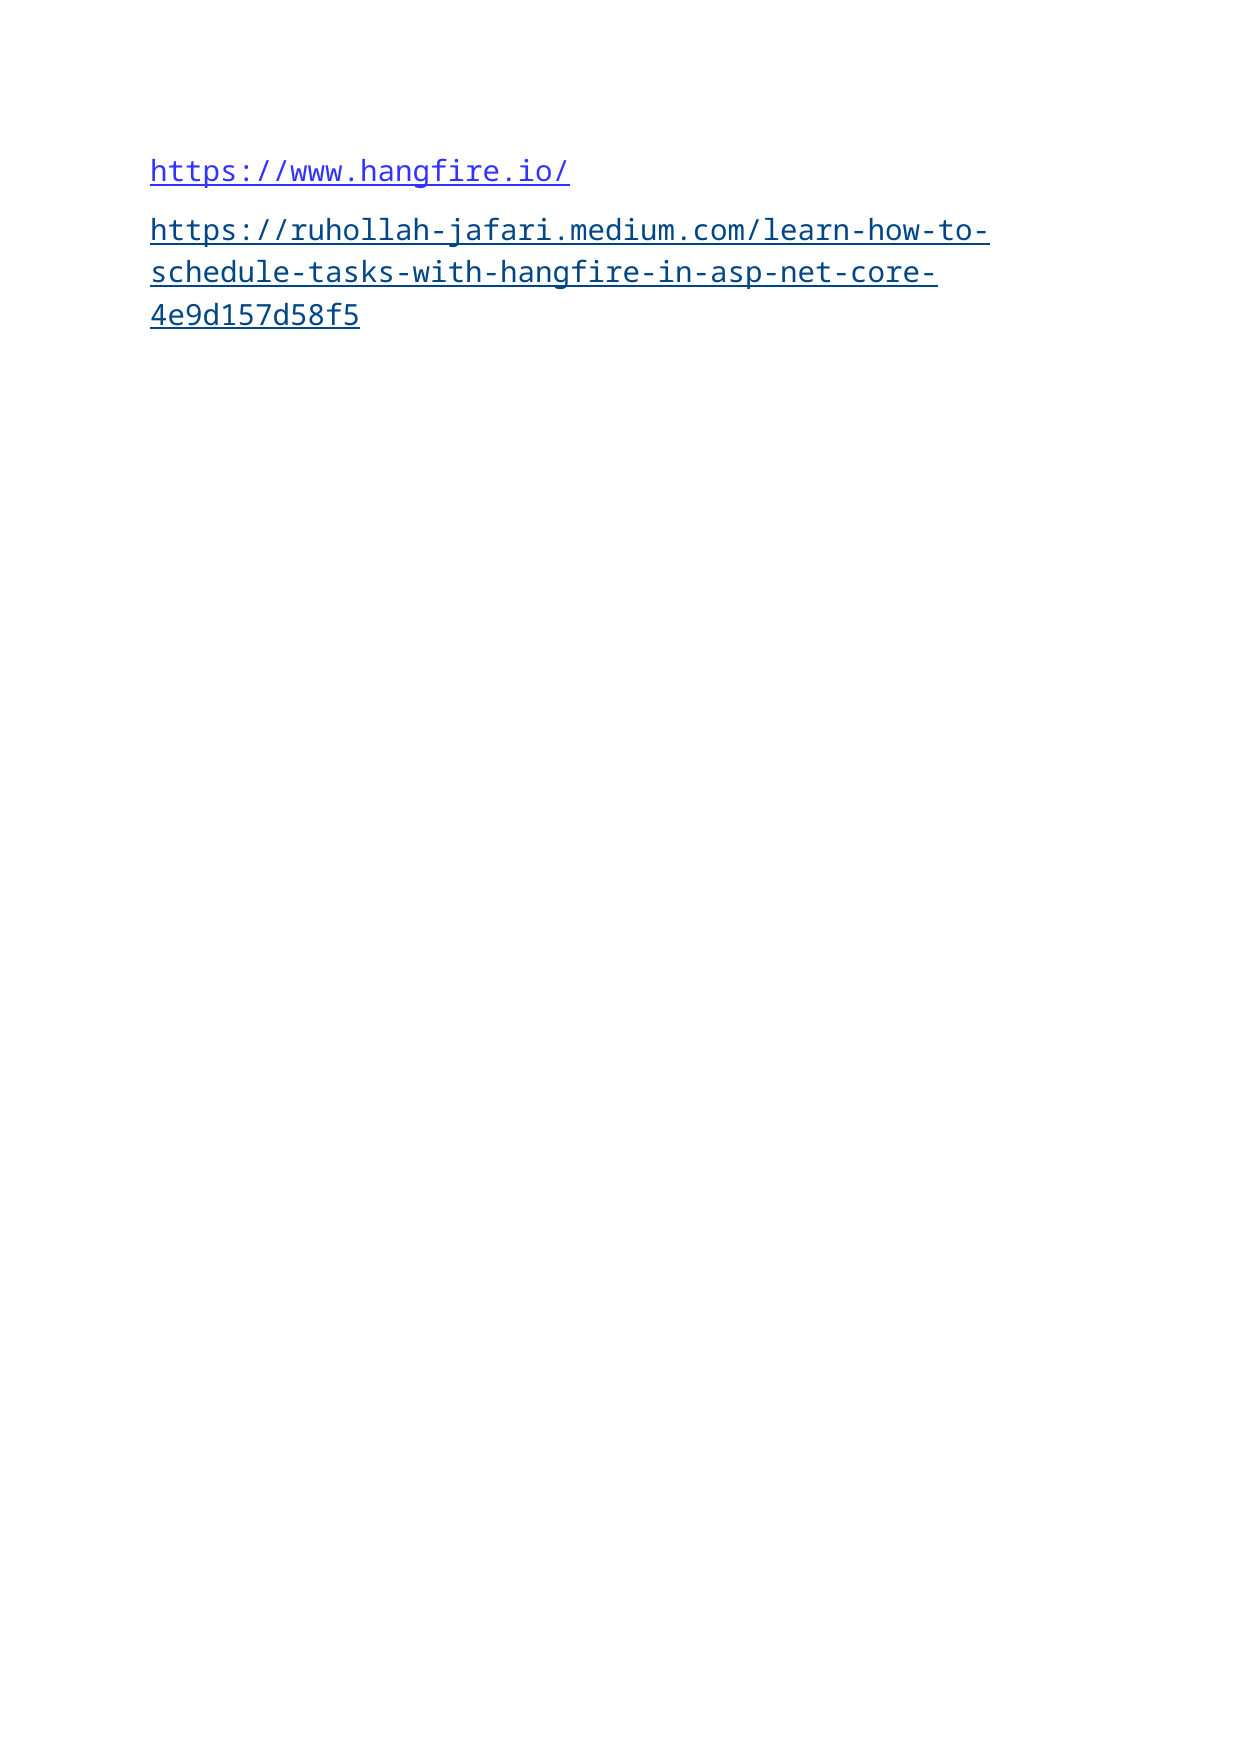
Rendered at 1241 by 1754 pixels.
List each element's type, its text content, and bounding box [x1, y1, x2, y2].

text https://www.hangfire.io/ [150, 150, 1090, 190]
text https://ruhollah-jafari.medium.com/learn-how-to-schedule-tasks-with-hangfire-in-asp-net-core-4e9d157d58f5 [150, 209, 1090, 333]
